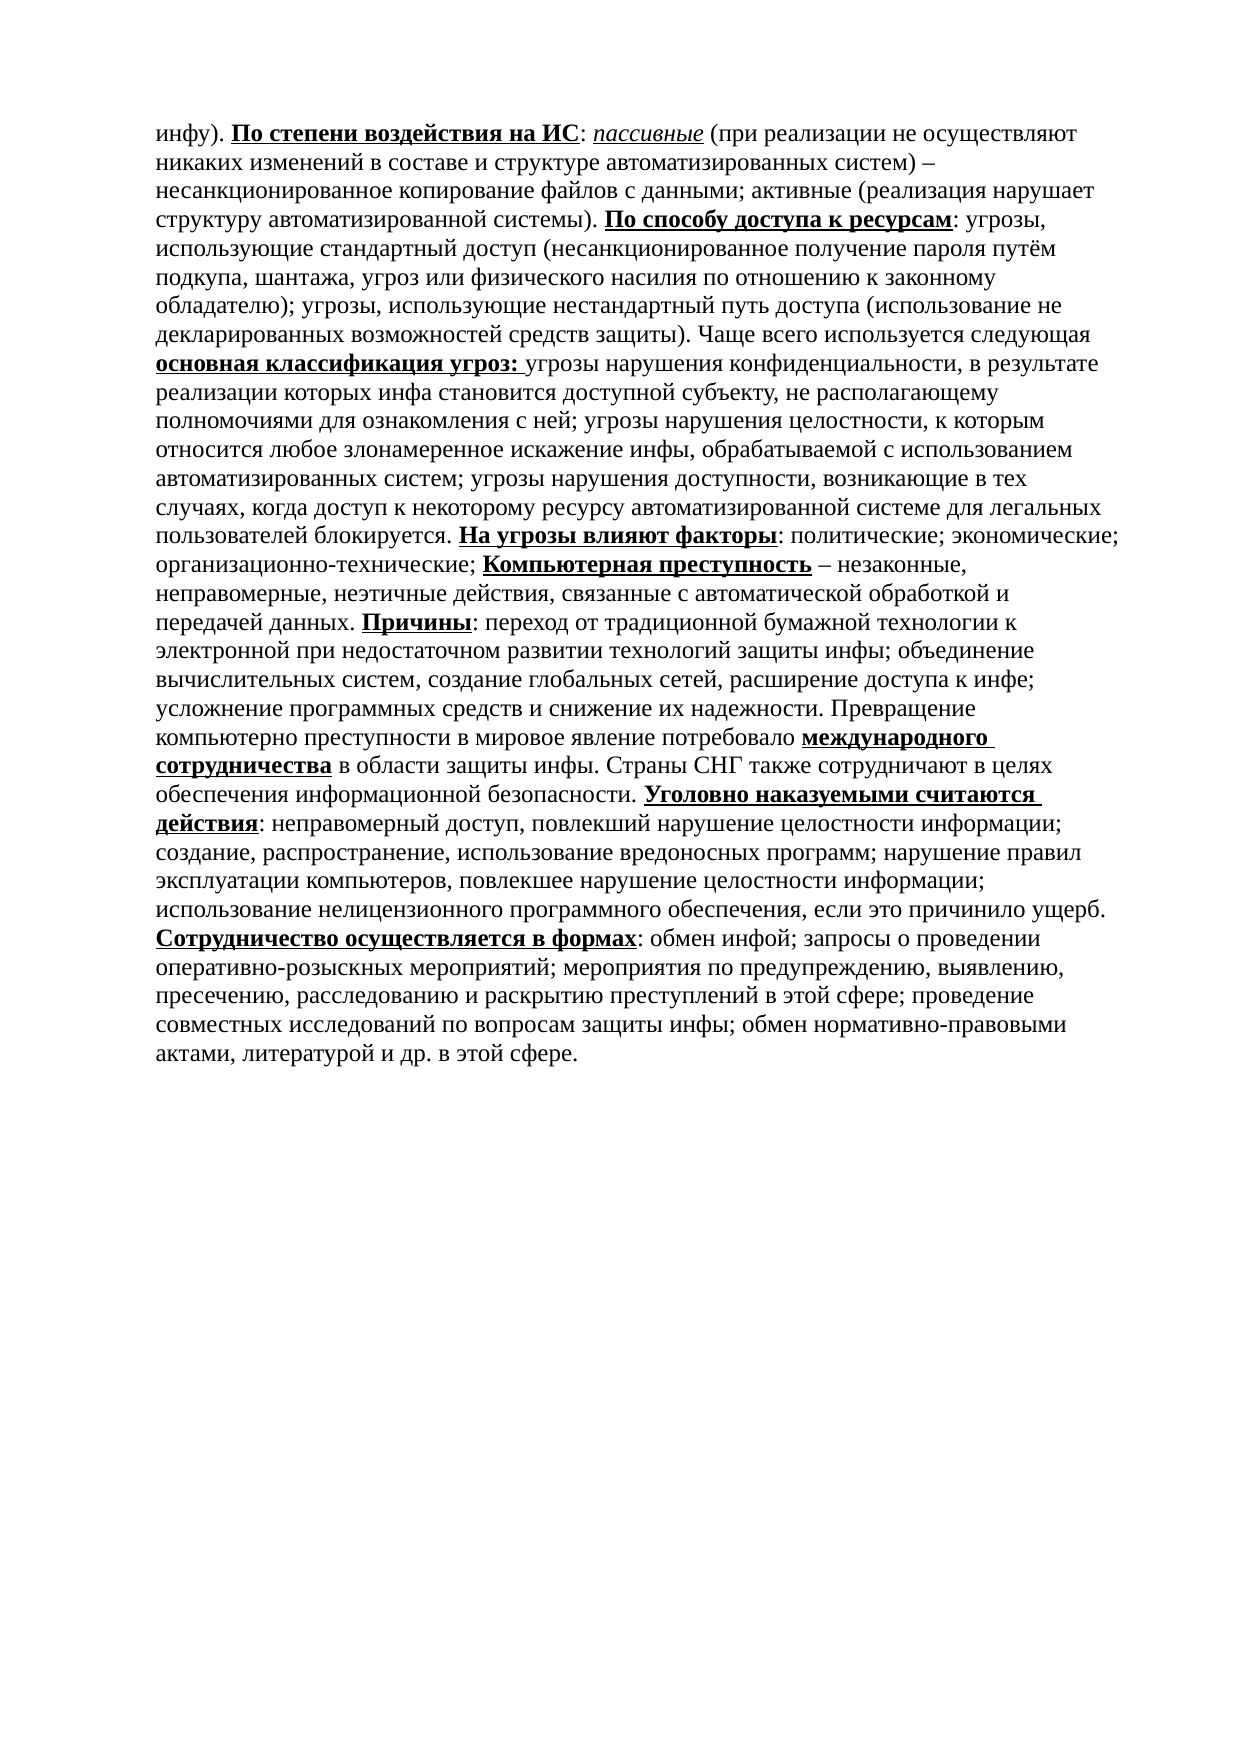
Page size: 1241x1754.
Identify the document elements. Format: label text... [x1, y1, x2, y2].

text инфу). По степени воздействия на ИС: пассивные (при реализации не осуществляют никаких изменений в составе и структуре автоматизированных систем) – несанкционированное копирование файлов с данными; активные (реализация нарушает структуру автоматизированной системы). По способу доступа к ресурсам: угрозы, использующие стандартный доступ (несанкционированное получение пароля путём подкупа, шантажа, угроз или физического насилия по отношению к законному обладателю); угрозы, использующие нестандартный путь доступа (использование не декларированных возможностей средств защиты). Чаще всего используется следующая основная классификация угроз: угрозы нарушения конфиденциальности, в результате реализации которых инфа становится доступной субъекту, не располагающему полномочиями для ознакомления с ней; угрозы нарушения целостности, к которым относится любое злонамеренное искажение инфы, обрабатываемой с использованием автоматизированных систем; угрозы нарушения доступности, возникающие в тех случаях, когда доступ к некоторому ресурсу автоматизированной системе для легальных пользователей блокируется. На угрозы влияют факторы: политические; экономические; организационно-технические; Компьютерная преступность – незаконные, неправомерные, неэтичные действия, связанные с автоматической обработкой и передачей данных. Причины: переход от традиционной бумажной технологии к электронной при недостаточном развитии технологий защиты инфы; объединение вычислительных систем, создание глобальных сетей, расширение доступа к инфе; усложнение программных средств и снижение их надежности. Превращение компьютерно преступности в мировое явление потребовало международного сотрудничества в области защиты инфы. Страны СНГ также сотрудничают в целях обеспечения информационной безопасности. Уголовно наказуемыми считаются действия: неправомерный доступ, повлекший нарушение целостности информации; создание, распространение, использование вредоносных программ; нарушение правил эксплуатации компьютеров, повлекшее нарушение целостности информации; использование нелицензионного программного обеспечения, если это причинило ущерб. Сотрудничество осуществляется в формах: обмен инфой; запросы о проведении оперативно-розыскных мероприятий; мероприятия по предупреждению, выявлению, пресечению, расследованию и раскрытию преступлений в этой сфере; проведение совместных исследований по вопросам защиты инфы; обмен нормативно-правовыми актами, литературой и др. в этой сфере. [118, 118, 1122, 1067]
